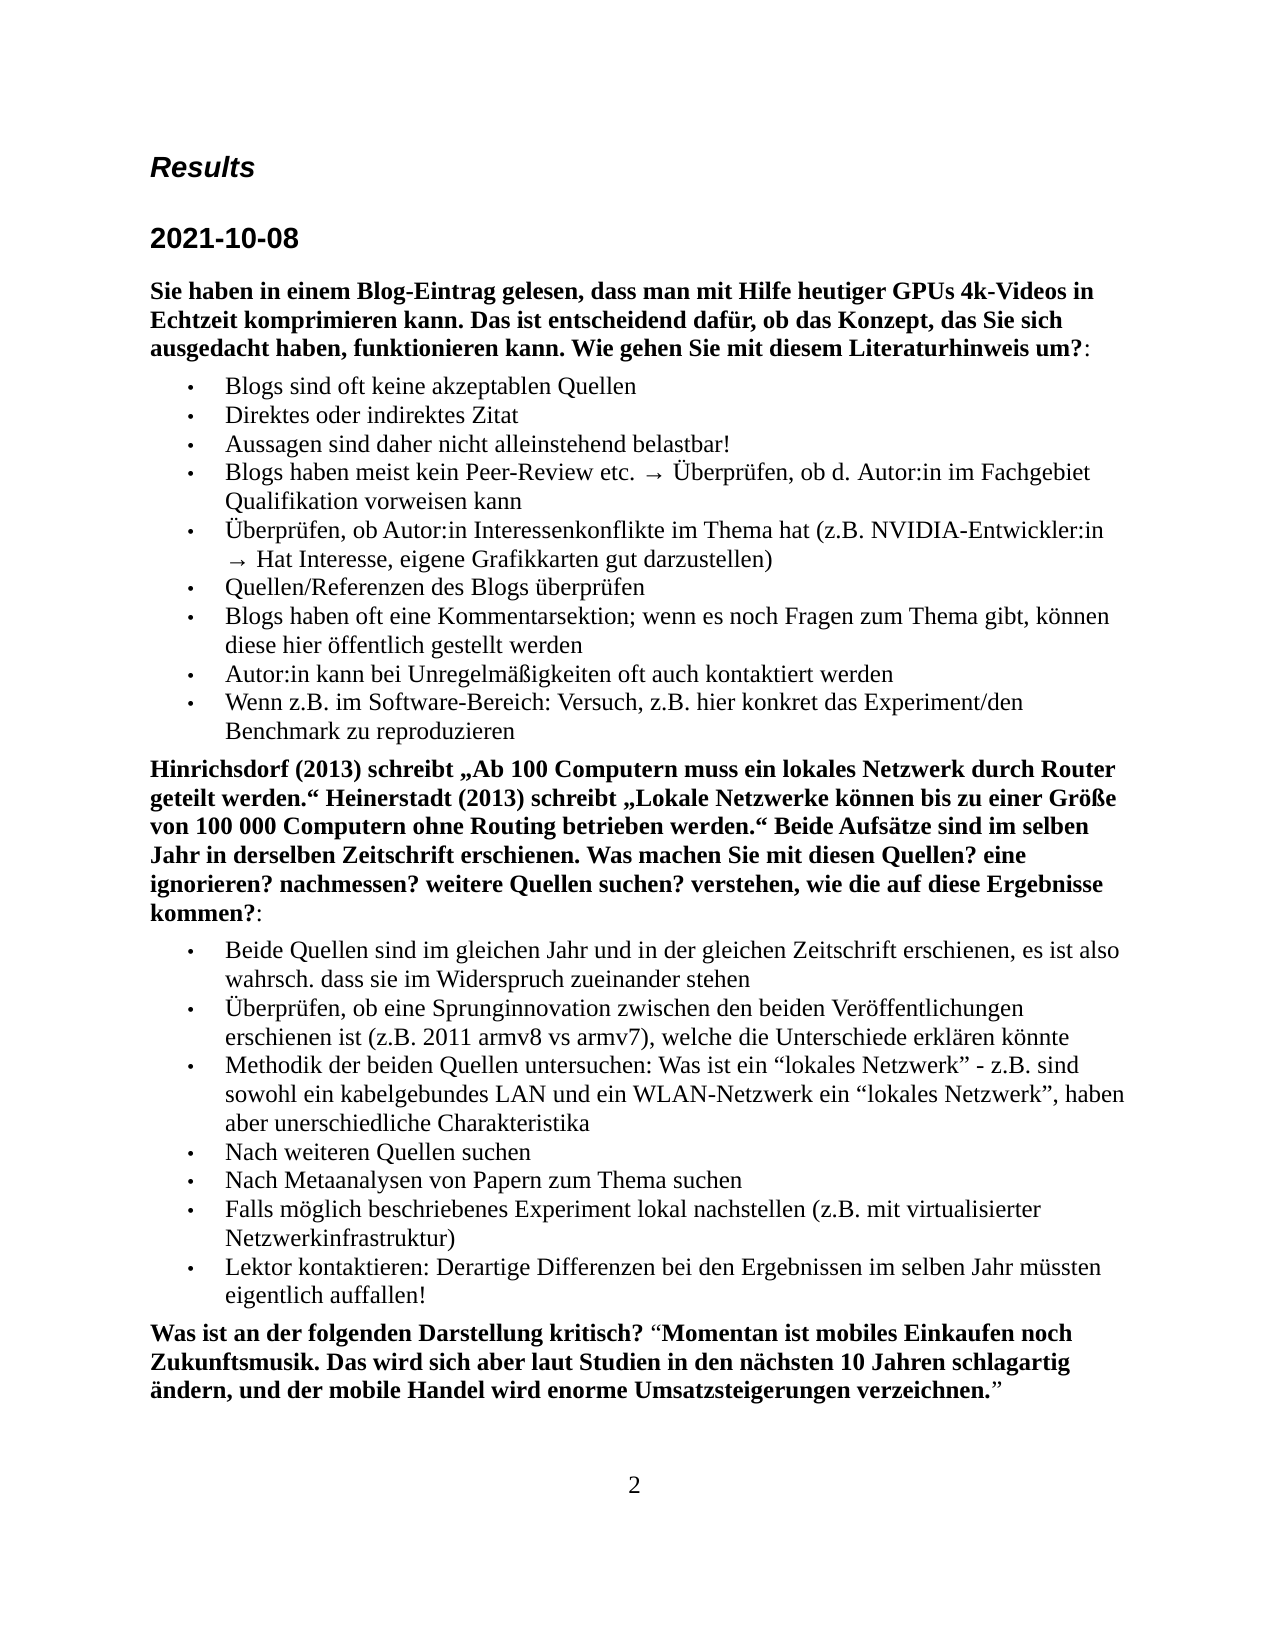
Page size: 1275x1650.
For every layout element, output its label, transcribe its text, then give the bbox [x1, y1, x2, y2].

list Nach Metaanalysen von Papern zum Thema suchen [187, 1165, 1125, 1194]
list Falls möglich beschriebenes Experiment lokal nachstellen (z.B. mit virtualisierter Netzwerkinfrastruktur) [187, 1194, 1125, 1252]
list Blogs sind oft keine akzeptablen Quellen [187, 371, 1125, 400]
list Aussagen sind daher nicht alleinstehend belastbar! [187, 429, 1125, 457]
list Blogs haben oft eine Kommentarsektion; wenn es noch Fragen zum Thema gibt, können diese hier öffentlich gestellt werden [187, 601, 1125, 659]
list Autor:in kann bei Unregelmäßigkeiten oft auch kontaktiert werden [187, 659, 1125, 687]
list Nach weiteren Quellen suchen [187, 1137, 1125, 1165]
text Sie haben in einem Blog-Eintrag gelesen, dass man mit Hilfe heutiger GPUs 4k-Videos in Echtzeit komprimieren kann. Das ist entscheidend dafür, ob das Konzept, das Sie sich ausgedacht haben, funktionieren kann. Wie gehen Sie mit diesem Literaturhinweis um?: [150, 276, 1125, 362]
list Methodik der beiden Quellen untersuchen: Was ist ein “lokales Netzwerk” - z.B. sind sowohl ein kabelgebundes LAN und ein WLAN-Netzwerk ein “lokales Netzwerk”, haben aber unerschiedliche Charakteristika [187, 1050, 1125, 1137]
text Was ist an der folgenden Darstellung kritisch? “Momentan ist mobiles Einkaufen noch Zukunftsmusik. Das wird sich aber laut Studien in den nächsten 10 Jahren schlagartig ändern, und der mobile Handel wird enorme Umsatzsteigerungen verzeichnen.” [150, 1318, 1125, 1404]
subtitle 2021-10-08 [150, 221, 1125, 254]
subtitle Results [150, 150, 1125, 183]
list Blogs haben meist kein Peer-Review etc. → Überprüfen, ob d. Autor:in im Fachgebiet Qualifikation vorweisen kann [187, 457, 1125, 515]
list Quellen/Referenzen des Blogs überprüfen [187, 572, 1125, 601]
list Überprüfen, ob eine Sprunginnovation zwischen den beiden Veröffentlichungen erschienen ist (z.B. 2011 armv8 vs armv7), welche die Unterschiede erklären könnte [187, 993, 1125, 1050]
text Hinrichsdorf (2013) schreibt „Ab 100 Computern muss ein lokales Netzwerk durch Router geteilt werden.“ Heinerstadt (2013) schreibt „Lokale Netzwerke können bis zu einer Größe von 100 000 Computern ohne Routing betrieben werden.“ Beide Aufsätze sind im selben Jahr in derselben Zeitschrift erschienen. Was machen Sie mit diesen Quellen? eine ignorieren? nachmessen? weitere Quellen suchen? verstehen, wie die auf diese Ergebnisse kommen?: [150, 754, 1125, 926]
list Beide Quellen sind im gleichen Jahr und in der gleichen Zeitschrift erschienen, es ist also wahrsch. dass sie im Widerspruch zueinander stehen [187, 935, 1125, 993]
list Direktes oder indirektes Zitat [187, 400, 1125, 429]
list Wenn z.B. im Software-Bereich: Versuch, z.B. hier konkret das Experiment/den Benchmark zu reproduzieren [187, 687, 1125, 745]
list Überprüfen, ob Autor:in Interessenkonflikte im Thema hat (z.B. NVIDIA-Entwickler:in → Hat Interesse, eigene Grafikkarten gut darzustellen) [187, 515, 1125, 572]
list Lektor kontaktieren: Derartige Differenzen bei den Ergebnissen im selben Jahr müssten eigentlich auffallen! [187, 1252, 1125, 1309]
